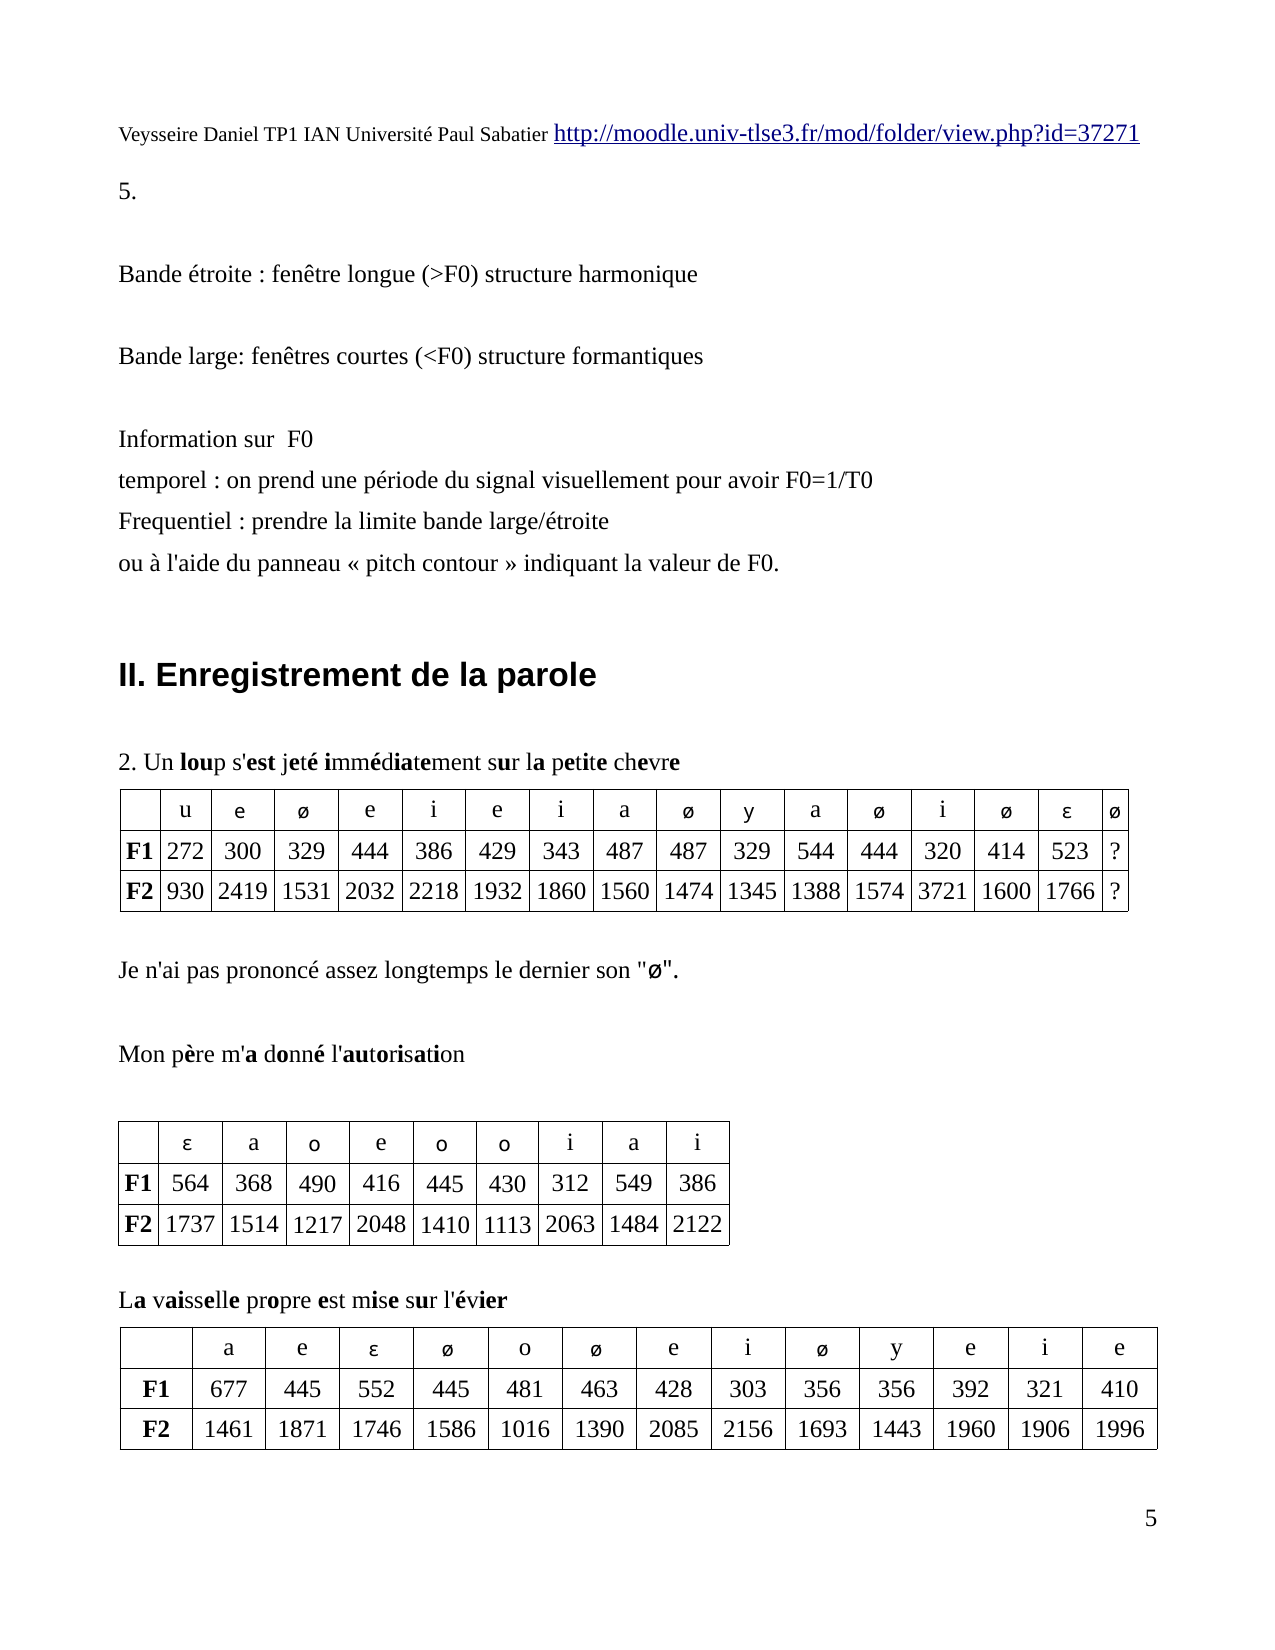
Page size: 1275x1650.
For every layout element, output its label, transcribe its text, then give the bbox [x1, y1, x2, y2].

table_cell 386 [403, 831, 465, 870]
table_cell F1 [121, 831, 160, 870]
table_cell 1560 [594, 871, 656, 911]
table_cell 2085 [637, 1409, 711, 1448]
table_header e [339, 790, 402, 830]
table_header o [287, 1122, 349, 1162]
table_header e [637, 1328, 711, 1368]
table_cell 368 [223, 1164, 286, 1204]
table_cell 445 [414, 1369, 488, 1408]
table_cell 1574 [848, 871, 911, 911]
text temporel : on prend une période du signal visuellement pour avoir F0=1/T0 [118, 465, 1157, 494]
table_cell 429 [466, 831, 529, 870]
table_cell 677 [193, 1369, 265, 1408]
table_header y [721, 790, 784, 830]
text 5. [118, 176, 1157, 205]
table_cell 3721 [912, 871, 974, 911]
table_cell 343 [530, 831, 593, 870]
table_header ø [1103, 790, 1128, 830]
table_cell 321 [1009, 1369, 1082, 1408]
table_cell 490 [287, 1164, 349, 1204]
table_cell 300 [212, 831, 274, 870]
table_cell 1016 [489, 1409, 562, 1448]
table_cell 414 [975, 831, 1038, 870]
text Bande étroite : fenêtre longue (>F0) structure harmonique [118, 259, 1157, 288]
table_header ɛ [1039, 790, 1102, 830]
table_header i [403, 790, 465, 830]
table_header e [466, 790, 529, 830]
table_cell 1531 [275, 871, 338, 911]
table_cell 445 [414, 1164, 476, 1204]
subtitle II. Enregistrement de la parole [118, 655, 1157, 694]
table_cell 2156 [712, 1409, 785, 1448]
table_header e [212, 790, 274, 830]
table_cell 320 [912, 831, 974, 870]
text 2. Un loup s'est jeté immédiatement sur la petite chevre [118, 747, 1157, 776]
table_cell 2122 [667, 1205, 729, 1245]
table_header ø [786, 1328, 859, 1368]
table_cell 1461 [193, 1409, 265, 1448]
table_header i [667, 1122, 729, 1162]
table_cell 1871 [266, 1409, 339, 1448]
table_cell 1737 [159, 1205, 222, 1245]
table_header u [161, 790, 211, 830]
text La vaisselle propre est mise sur l'évier [118, 1285, 1157, 1314]
table_cell 386 [667, 1164, 729, 1204]
table_cell 444 [848, 831, 911, 870]
table_header [119, 1122, 158, 1162]
table_cell 410 [1083, 1369, 1157, 1408]
table_cell 1600 [975, 871, 1038, 911]
table_cell 1113 [477, 1205, 538, 1245]
text Mon père m'a donné l'autorisation [118, 1039, 1157, 1067]
table_cell 552 [340, 1369, 413, 1408]
table_cell 487 [657, 831, 720, 870]
table_cell 444 [339, 831, 402, 870]
table_header [121, 790, 160, 830]
table_header a [193, 1328, 265, 1368]
table_header [121, 1328, 192, 1368]
table_cell 1906 [1009, 1409, 1082, 1448]
table_cell 463 [563, 1369, 636, 1408]
table_header e [266, 1328, 339, 1368]
table_cell 428 [637, 1369, 711, 1408]
text ou à l'aide du panneau « pitch contour » indiquant la valeur de F0. [118, 548, 1157, 576]
table_cell 2419 [212, 871, 274, 911]
table_cell 544 [785, 831, 847, 870]
table_header ø [414, 1328, 488, 1368]
table_header ɛ [340, 1328, 413, 1368]
table_cell 549 [603, 1164, 666, 1204]
table_cell 2048 [350, 1205, 413, 1245]
table_cell F2 [121, 871, 160, 911]
table_cell 1996 [1083, 1409, 1157, 1448]
table_header o [414, 1122, 476, 1162]
table_cell 1474 [657, 871, 720, 911]
table_cell 1586 [414, 1409, 488, 1448]
table_header i [530, 790, 593, 830]
table_cell 1484 [603, 1205, 666, 1245]
table_cell 2032 [339, 871, 402, 911]
table_cell 445 [266, 1369, 339, 1408]
table_cell 312 [539, 1164, 602, 1204]
table_cell F1 [119, 1164, 158, 1204]
table_cell F2 [119, 1205, 158, 1245]
table_cell 356 [786, 1369, 859, 1408]
table_cell ? [1103, 871, 1128, 911]
table_cell F2 [121, 1409, 192, 1448]
table_header ɛ [159, 1122, 222, 1162]
table_cell 416 [350, 1164, 413, 1204]
table_cell ? [1103, 831, 1128, 870]
table_header a [785, 790, 847, 830]
table_cell 356 [860, 1369, 933, 1408]
table_cell 1345 [721, 871, 784, 911]
text Information sur F0 [118, 424, 1157, 453]
table_header ø [657, 790, 720, 830]
table_cell 329 [721, 831, 784, 870]
table_cell 1766 [1039, 871, 1102, 911]
text Frequentiel : prendre la limite bande large/étroite [118, 506, 1157, 535]
table_cell 487 [594, 831, 656, 870]
table_cell 430 [477, 1164, 538, 1204]
table_cell 1514 [223, 1205, 286, 1245]
table_header ø [275, 790, 338, 830]
table_header e [934, 1328, 1008, 1368]
table_header i [539, 1122, 602, 1162]
table_cell 2063 [539, 1205, 602, 1245]
table_cell 1746 [340, 1409, 413, 1448]
table_header a [603, 1122, 666, 1162]
table_cell 1388 [785, 871, 847, 911]
table_header i [912, 790, 974, 830]
table_header a [223, 1122, 286, 1162]
table_header ø [975, 790, 1038, 830]
table_cell 523 [1039, 831, 1102, 870]
table_cell F1 [121, 1369, 192, 1408]
table_cell 272 [161, 831, 211, 870]
table_cell 303 [712, 1369, 785, 1408]
table_header ø [848, 790, 911, 830]
text Bande large: fenêtres courtes (<F0) structure formantiques [118, 341, 1157, 370]
table_header i [1009, 1328, 1082, 1368]
table_cell 481 [489, 1369, 562, 1408]
table_cell 1443 [860, 1409, 933, 1448]
table_header o [477, 1122, 538, 1162]
text Je n'ai pas prononcé assez longtemps le dernier son "ø". [118, 952, 1157, 986]
table_cell 1960 [934, 1409, 1008, 1448]
table_cell 329 [275, 831, 338, 870]
table_cell 930 [161, 871, 211, 911]
table_header o [489, 1328, 562, 1368]
table_cell 1410 [414, 1205, 476, 1245]
table_cell 392 [934, 1369, 1008, 1408]
table_cell 1860 [530, 871, 593, 911]
table_cell 2218 [403, 871, 465, 911]
table_header i [712, 1328, 785, 1368]
table_cell 564 [159, 1164, 222, 1204]
table_header e [350, 1122, 413, 1162]
table_cell 1932 [466, 871, 529, 911]
table_cell 1217 [287, 1205, 349, 1245]
table_header a [594, 790, 656, 830]
table_header ø [563, 1328, 636, 1368]
table_cell 1390 [563, 1409, 636, 1448]
table_header e [1083, 1328, 1157, 1368]
table_header y [860, 1328, 933, 1368]
table_cell 1693 [786, 1409, 859, 1448]
